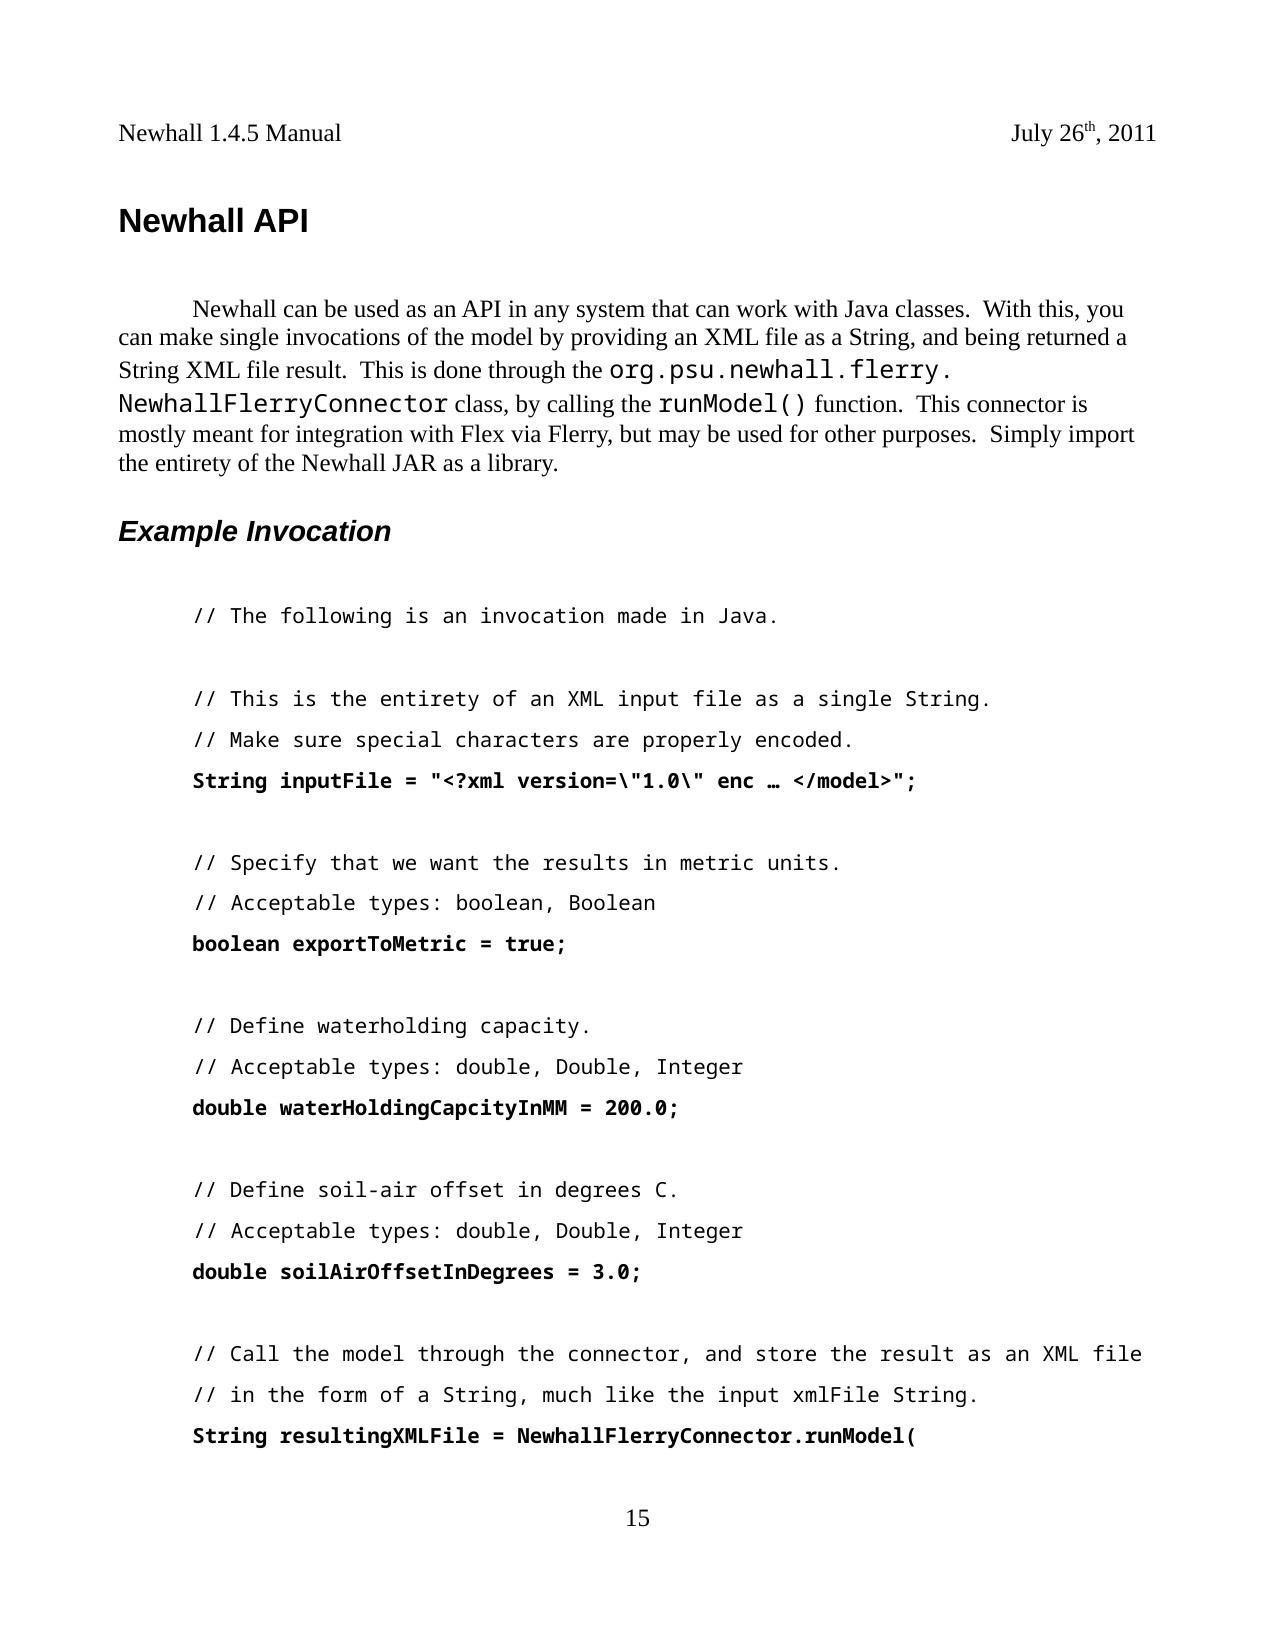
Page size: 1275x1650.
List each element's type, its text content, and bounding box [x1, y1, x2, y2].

text // This is the entirety of an XML input file as a single String. [118, 684, 1157, 712]
text String inputFile = "<?xml version=\"1.0\" enc … </model>"; [118, 766, 1157, 794]
text boolean exportToMetric = true; [118, 929, 1157, 958]
text // Define soil-air offset in degrees C. [118, 1175, 1157, 1203]
text double soilAirOffsetInDegrees = 3.0; [118, 1257, 1157, 1285]
text // Specify that we want the results in metric units. [118, 848, 1157, 876]
text // Call the model through the connector, and store the result as an XML file [118, 1339, 1157, 1367]
text double waterHoldingCapcityInMM = 200.0; [118, 1093, 1157, 1122]
text // Acceptable types: boolean, Boolean [118, 888, 1157, 917]
subtitle Example Invocation [118, 514, 1157, 548]
text // Acceptable types: double, Double, Integer [118, 1216, 1157, 1244]
text String resultingXMLFile = NewhallFlerryConnector.runModel( [118, 1421, 1157, 1449]
text // in the form of a String, much like the input xmlFile String. [118, 1380, 1157, 1408]
text // Define waterholding capacity. [118, 1011, 1157, 1040]
text Newhall can be used as an API in any system that can work with Java classes. With this, you can make single invocations of the model by providing an XML file as a String, and being returned a String XML file result. This is done through the org.psu.newhall.flerry. NewhallFlerryConnector class, by calling the runModel() function. This connector is mostly meant for integration with Flex via Flerry, but may be used for other purposes. Simply import the entirety of the Newhall JAR as a library. [118, 294, 1157, 477]
text // Make sure special characters are properly encoded. [118, 725, 1157, 753]
text // Acceptable types: double, Double, Integer [118, 1052, 1157, 1081]
text // The following is an invocation made in Java. [118, 602, 1157, 630]
subtitle Newhall API [118, 201, 1157, 240]
